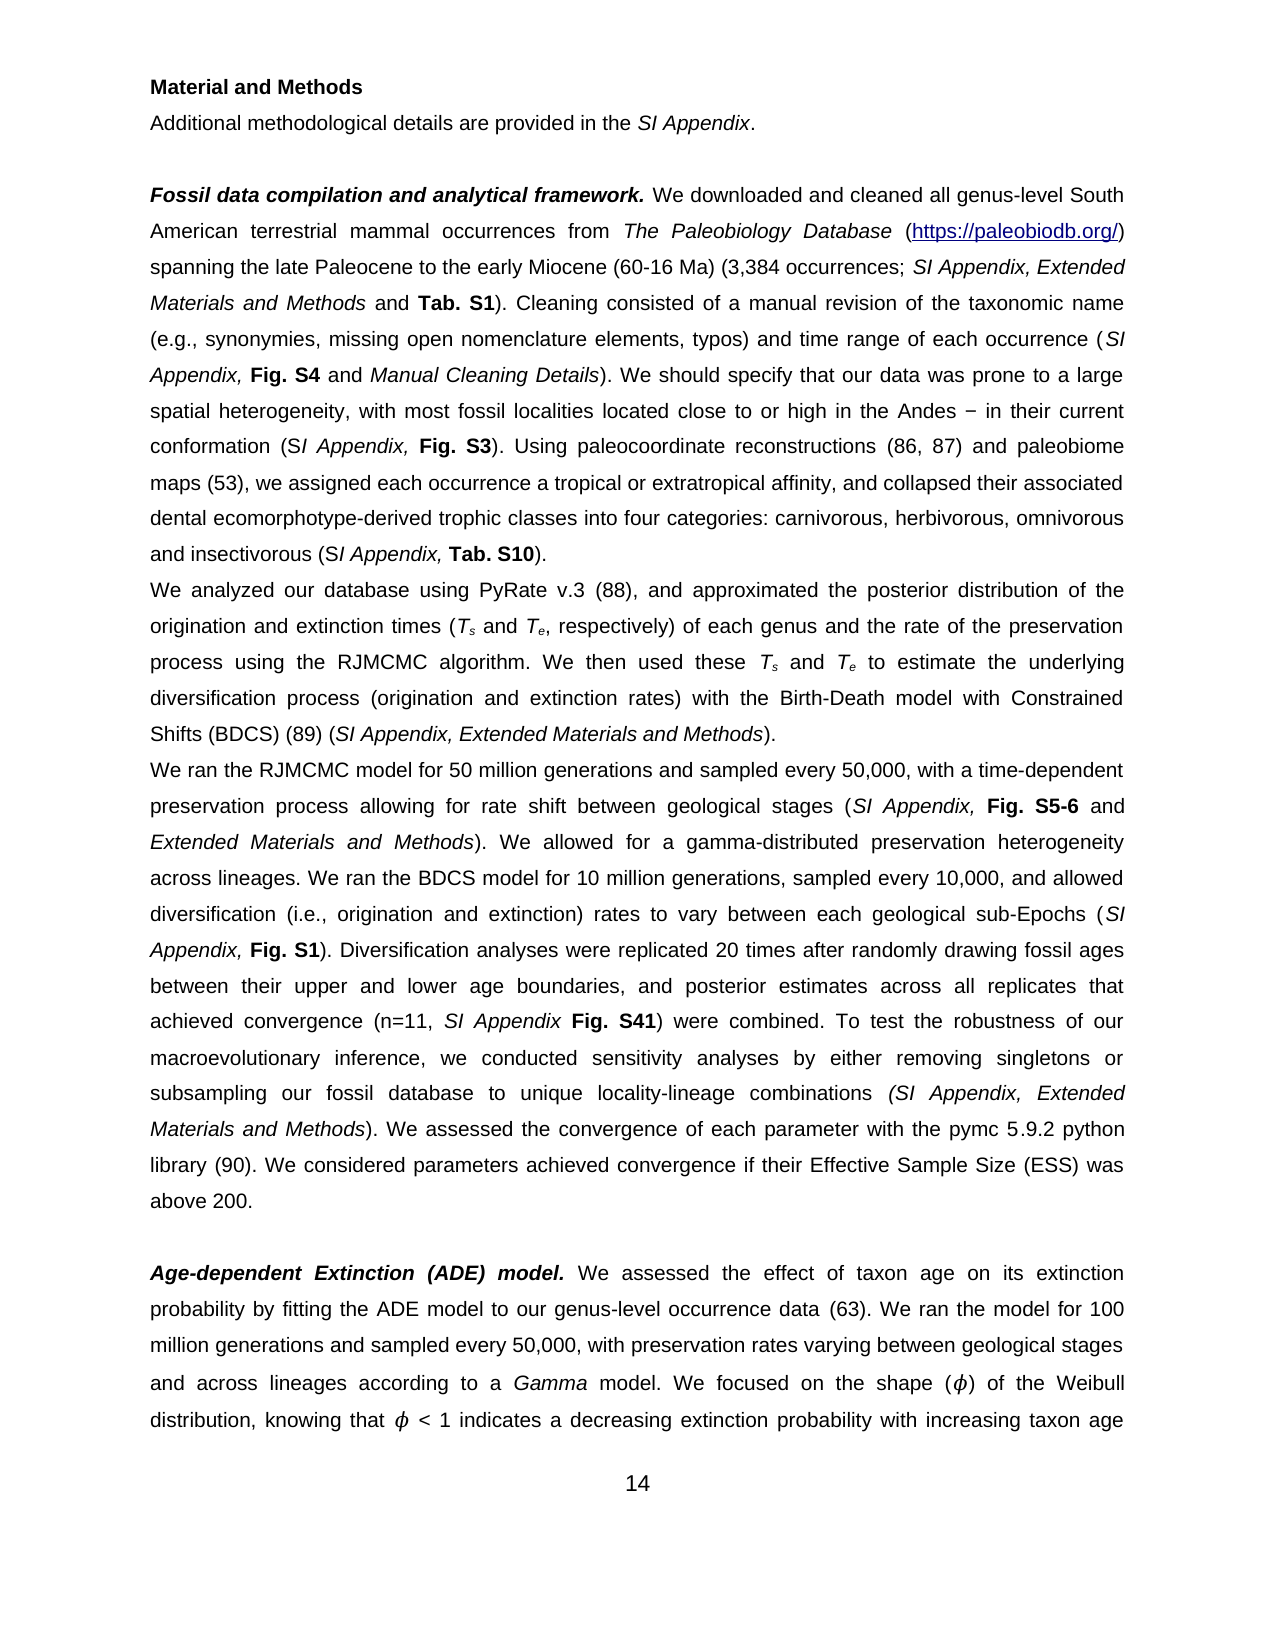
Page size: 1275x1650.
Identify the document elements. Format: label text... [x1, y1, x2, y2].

text We ran the RJMCMC model for 50 million generations and sampled every 50,000, with a time-dependent preservation process allowing for rate shift between geological stages (SI Appendix, Fig. S5-6 and Extended Materials and Methods). We allowed for a gamma-distributed preservation heterogeneity across lineages. We ran the BDCS model for 10 million generations, sampled every 10,000, and allowed diversification (i.e., origination and extinction) rates to vary between each geological sub-Epochs (SI Appendix, Fig. S1). Diversification analyses were replicated 20 times after randomly drawing fossil ages between their upper and lower age boundaries, and posterior estimates across all replicates that achieved convergence (n=11, SI Appendix Fig. S41) were combined. To test the robustness of our macroevolutionary inference, we conducted sensitivity analyses by either removing singletons or subsampling our fossil database to unique locality-lineage combinations (SI Appendix, Extended Materials and Methods). We assessed the convergence of each parameter with the pymc 5.9.2 python library (90). We considered parameters achieved convergence if their Effective Sample Size (ESS) was above 200. [150, 758, 1125, 1213]
text Additional methodological details are provided in the SI Appendix. [150, 111, 1125, 135]
text Age-dependent Extinction (ADE) model. We assessed the effect of taxon age on its extinction probability by fitting the ADE model to our genus-level occurrence data (63). We ran the model for 100 million generations and sampled every 50,000, with preservation rates varying between geological stages and across lineages according to a Gamma model. We focused on the shape (𝜙) of the Weibull distribution, knowing that 𝜙 < 1 indicates a decreasing extinction probability with increasing taxon age [150, 1261, 1125, 1432]
text Material and Methods [150, 75, 1125, 99]
text Fossil data compilation and analytical framework. We downloaded and cleaned all genus-level South American terrestrial mammal occurrences from The Paleobiology Database (https://paleobiodb.org/) spanning the late Paleocene to the early Miocene (60-16 Ma) (3,384 occurrences; SI Appendix, Extended Materials and Methods and Tab. S1). Cleaning consisted of a manual revision of the taxonomic name (e.g., synonymies, missing open nomenclature elements, typos) and time range of each occurrence (SI Appendix, Fig. S4 and Manual Cleaning Details). We should specify that our data was prone to a large spatial heterogeneity, with most fossil localities located close to or high in the Andes − in their current conformation (SI Appendix, Fig. S3). Using paleocoordinate reconstructions (86, 87) and paleobiome maps (53), we assigned each occurrence a tropical or extratropical affinity, and collapsed their associated dental ecomorphotype-derived trophic classes into four categories: carnivorous, herbivorous, omnivorous and insectivorous (SI Appendix, Tab. S10). [150, 183, 1125, 566]
text We analyzed our database using PyRate v.3 (88), and approximated the posterior distribution of the origination and extinction times (Ts and Te, respectively) of each genus and the rate of the preservation process using the RJMCMC algorithm. We then used these Ts and Te to estimate the underlying diversification process (origination and extinction rates) with the Birth-Death model with Constrained Shifts (BDCS) (89) (SI Appendix, Extended Materials and Methods). [150, 578, 1125, 746]
